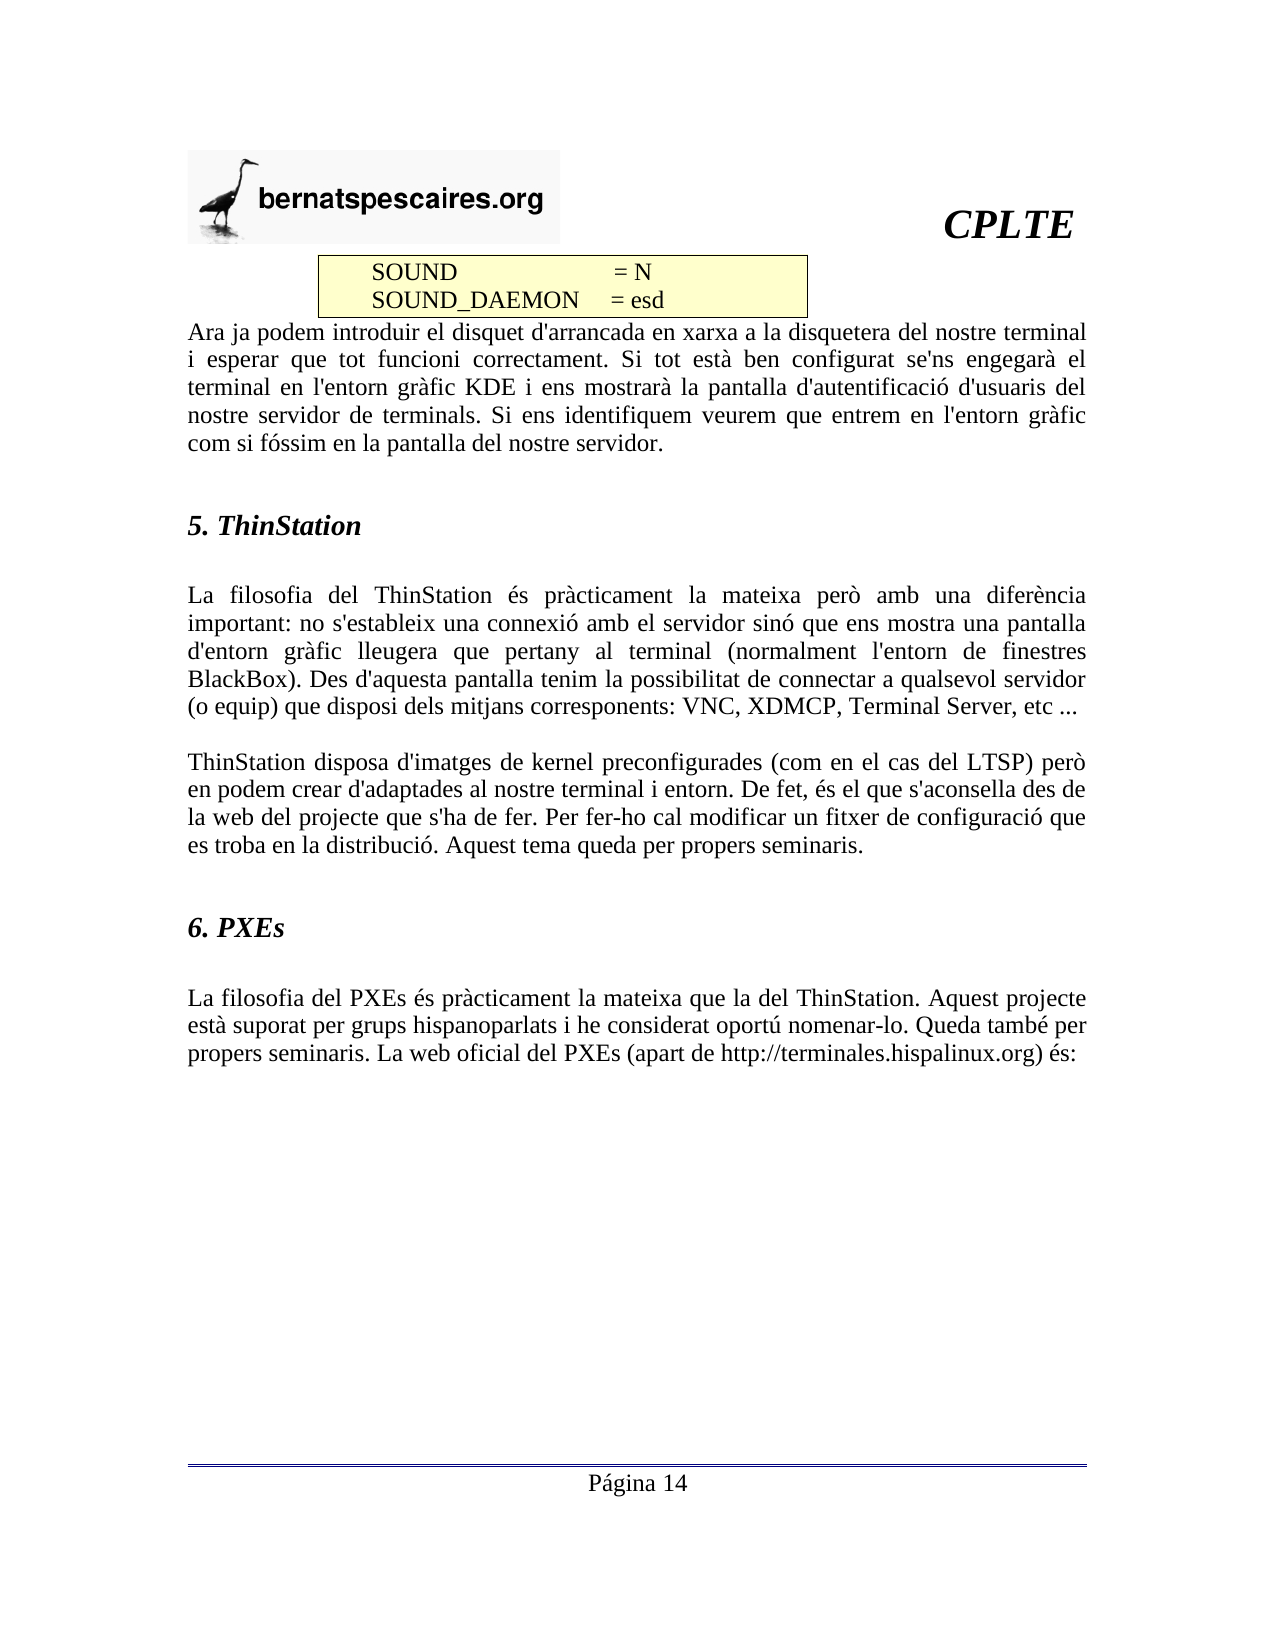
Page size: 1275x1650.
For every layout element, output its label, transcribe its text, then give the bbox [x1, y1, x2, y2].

subtitle 5. ThinStation [187, 509, 1087, 541]
text La filosofia del ThinStation és pràcticament la mateixa però amb una diferència important: no s'estableix una connexió amb el servidor sinó que ens mostra una pantalla d'entorn gràfic lleugera que pertany al terminal (normalment l'entorn de finestres BlackBox). Des d'aquesta pantalla tenim la possibilitat de connectar a qualsevol servidor (o equip) que disposi dels mitjans corresponents: VNC, XDMCP, Terminal Server, etc ... [187, 582, 1087, 720]
subtitle 6. PXEs [187, 911, 1087, 944]
picture [187, 150, 561, 244]
text La filosofia del PXEs és pràcticament la mateixa que la del ThinStation. Aquest projecte està suporat per grups hispanoparlats i he considerat oportú nomenar-lo. Queda també per propers seminaris. La web oficial del PXEs (apart de http://terminales.hispalinux.org) és: [187, 984, 1087, 1067]
text Ara ja podem introduir el disquet d'arrancada en xarxa a la disquetera del nostre terminal i esperar que tot funcioni correctament. Si tot està ben configurat se'ns engegarà el terminal en l'entorn gràfic KDE i ens mostrarà la pantalla d'autentificació d'usuaris del nostre servidor de terminals. Si ens identifiquem veurem que entrem en l'entorn gràfic com si fóssim en la pantalla del nostre servidor. [187, 318, 1087, 456]
text ThinStation disposa d'imatges de kernel preconfigurades (com en el cas del LTSP) però en podem crear d'adaptades al nostre terminal i entorn. De fet, és el que s'aconsella des de la web del projecte que s'ha de fer. Per fer-ho cal modificar un fitxer de configuració que es troba en la distribució. Aquest tema queda per propers seminaris. [187, 748, 1087, 859]
text SOUND_DAEMON = esd [319, 282, 807, 317]
text SOUND = N [319, 256, 807, 282]
